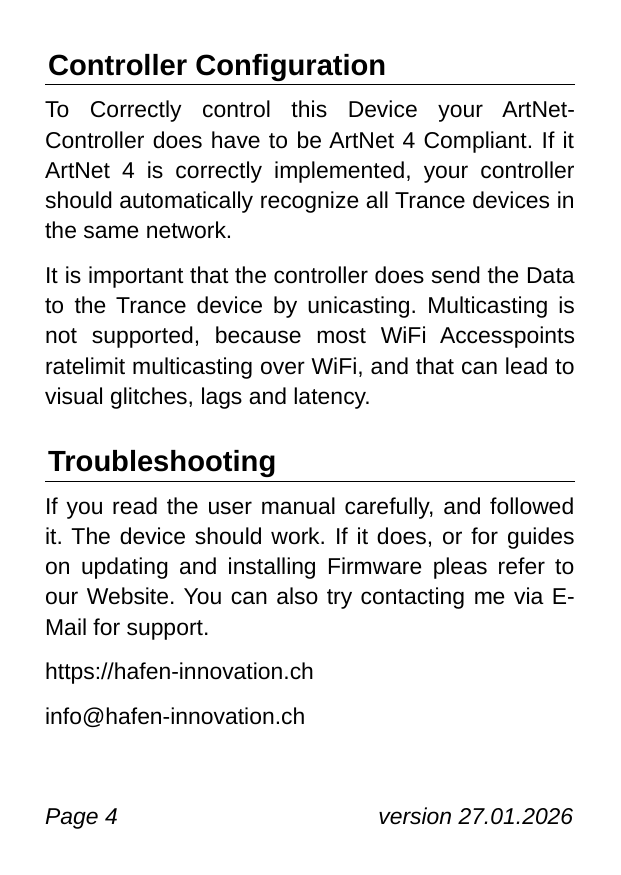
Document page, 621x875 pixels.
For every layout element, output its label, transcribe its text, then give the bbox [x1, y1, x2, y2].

text info@hafen-innovation.ch [45, 703, 575, 729]
text To Correctly control this Device your ArtNet-Controller does have to be ArtNet 4 Compliant. If it ArtNet 4 is correctly implemented, your controller should automatically recognize all Trance devices in the same network. [45, 96, 575, 244]
text https://hafen-innovation.ch [45, 658, 575, 685]
subtitle Troubleshooting [45, 441, 575, 481]
text It is important that the controller does send the Data to the Trance device by unicasting. Multicasting is not supported, because most WiFi Accesspoints ratelimit multicasting over WiFi, and that can lead to visual glitches, lags and latency. [45, 262, 575, 409]
text If you read the user manual carefully, and followed it. The device should work. If it does, or for guides on updating and installing Firmware pleas refer to our Website. You can also try contacting me via E-Mail for support. [45, 493, 575, 640]
subtitle Controller Configuration [45, 45, 575, 84]
